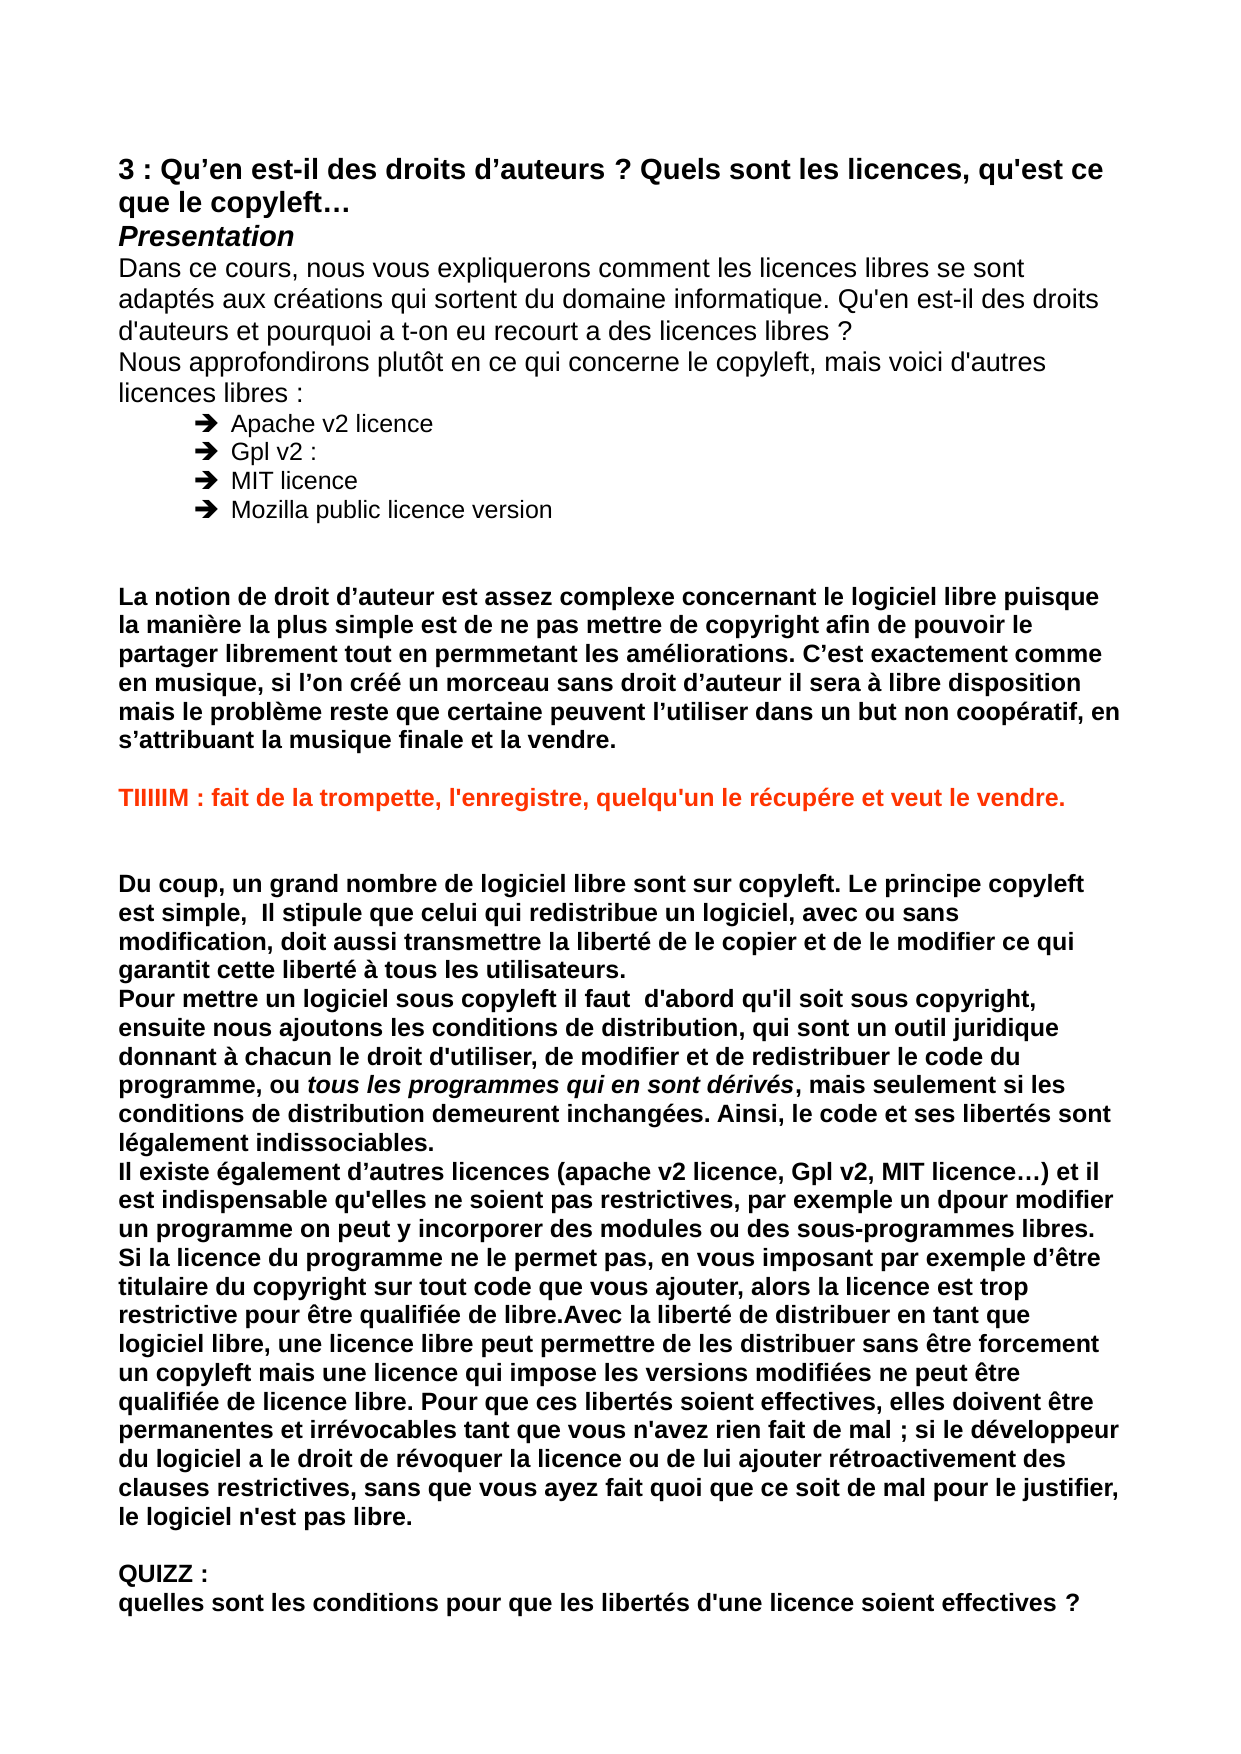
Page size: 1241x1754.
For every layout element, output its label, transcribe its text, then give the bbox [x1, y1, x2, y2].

text 3 : Qu’en est-il des droits d’auteurs ? Quels sont les licences, qu'est ce que le copyleft… [118, 152, 1122, 219]
text Pour mettre un logiciel sous copyleft il faut d'abord qu'il soit sous copyright, ensuite nous ajoutons les conditions de distribution, qui sont un outil juridique donnant à chacun le droit d'utiliser, de modifier et de redistribuer le code du programme, ou tous les programmes qui en sont dérivés, mais seulement si les conditions de distribution demeurent inchangées. Ainsi, le code et ses libertés sont légalement indissociables. [118, 984, 1122, 1156]
text La notion de droit d’auteur est assez complexe concernant le logiciel libre puisque la manière la plus simple est de ne pas mettre de copyright afin de pouvoir le partager librement tout en permmetant les améliorations. C’est exactement comme en musique, si l’on créé un morceau sans droit d’auteur il sera à libre disposition mais le problème reste que certaine peuvent l’utiliser dans un but non coopératif, en s’attribuant la musique finale et la vendre. [118, 581, 1122, 754]
text quelles sont les conditions pour que les libertés d'une licence soient effectives ? [118, 1588, 1122, 1616]
list MIT licence [193, 466, 1122, 495]
list Apache v2 licence [193, 408, 1122, 437]
list Presentation [118, 219, 1122, 252]
text Du coup, un grand nombre de logiciel libre sont sur copyleft. Le principe copyleft est simple, Il stipule que celui qui redistribue un logiciel, avec ou sans modification, doit aussi transmettre la liberté de le copier et de le modifier ce qui garantit cette liberté à tous les utilisateurs. [118, 869, 1122, 984]
text Il existe également d’autres licences (apache v2 licence, Gpl v2, MIT licence…) et il est indispensable qu'elles ne soient pas restrictives, par exemple un dpour modifier un programme on peut y incorporer des modules ou des sous-programmes libres. Si la licence du programme ne le permet pas, en vous imposant par exemple d’être titulaire du copyright sur tout code que vous ajouter, alors la licence est trop restrictive pour être qualifiée de libre.Avec la liberté de distribuer en tant que logiciel libre, une licence libre peut permettre de les distribuer sans être forcement un copyleft mais une licence qui impose les versions modifiées ne peut être qualifiée de licence libre. Pour que ces libertés soient effectives, elles doivent être permanentes et irrévocables tant que vous n'avez rien fait de mal ; si le développeur du logiciel a le droit de révoquer la licence ou de lui ajouter rétroactivement des clauses restrictives, sans que vous ayez fait quoi que ce soit de mal pour le justifier, le logiciel n'est pas libre. [118, 1156, 1122, 1530]
list Nous approfondirons plutôt en ce qui concerne le copyleft, mais voici d'autres licences libres : [118, 346, 1122, 408]
list Dans ce cours, nous vous expliquerons comment les licences libres se sont adaptés aux créations qui sortent du domaine informatique. Qu'en est-il des droits d'auteurs et pourquoi a t-on eu recourt a des licences libres ? [118, 252, 1122, 346]
text TIIIIIM : fait de la trompette, l'enregistre, quelqu'un le récupére et veut le vendre. [118, 783, 1122, 811]
text QUIZZ : [118, 1559, 1122, 1588]
list Gpl v2 : [193, 437, 1122, 466]
list Mozilla public licence version [193, 495, 1122, 524]
